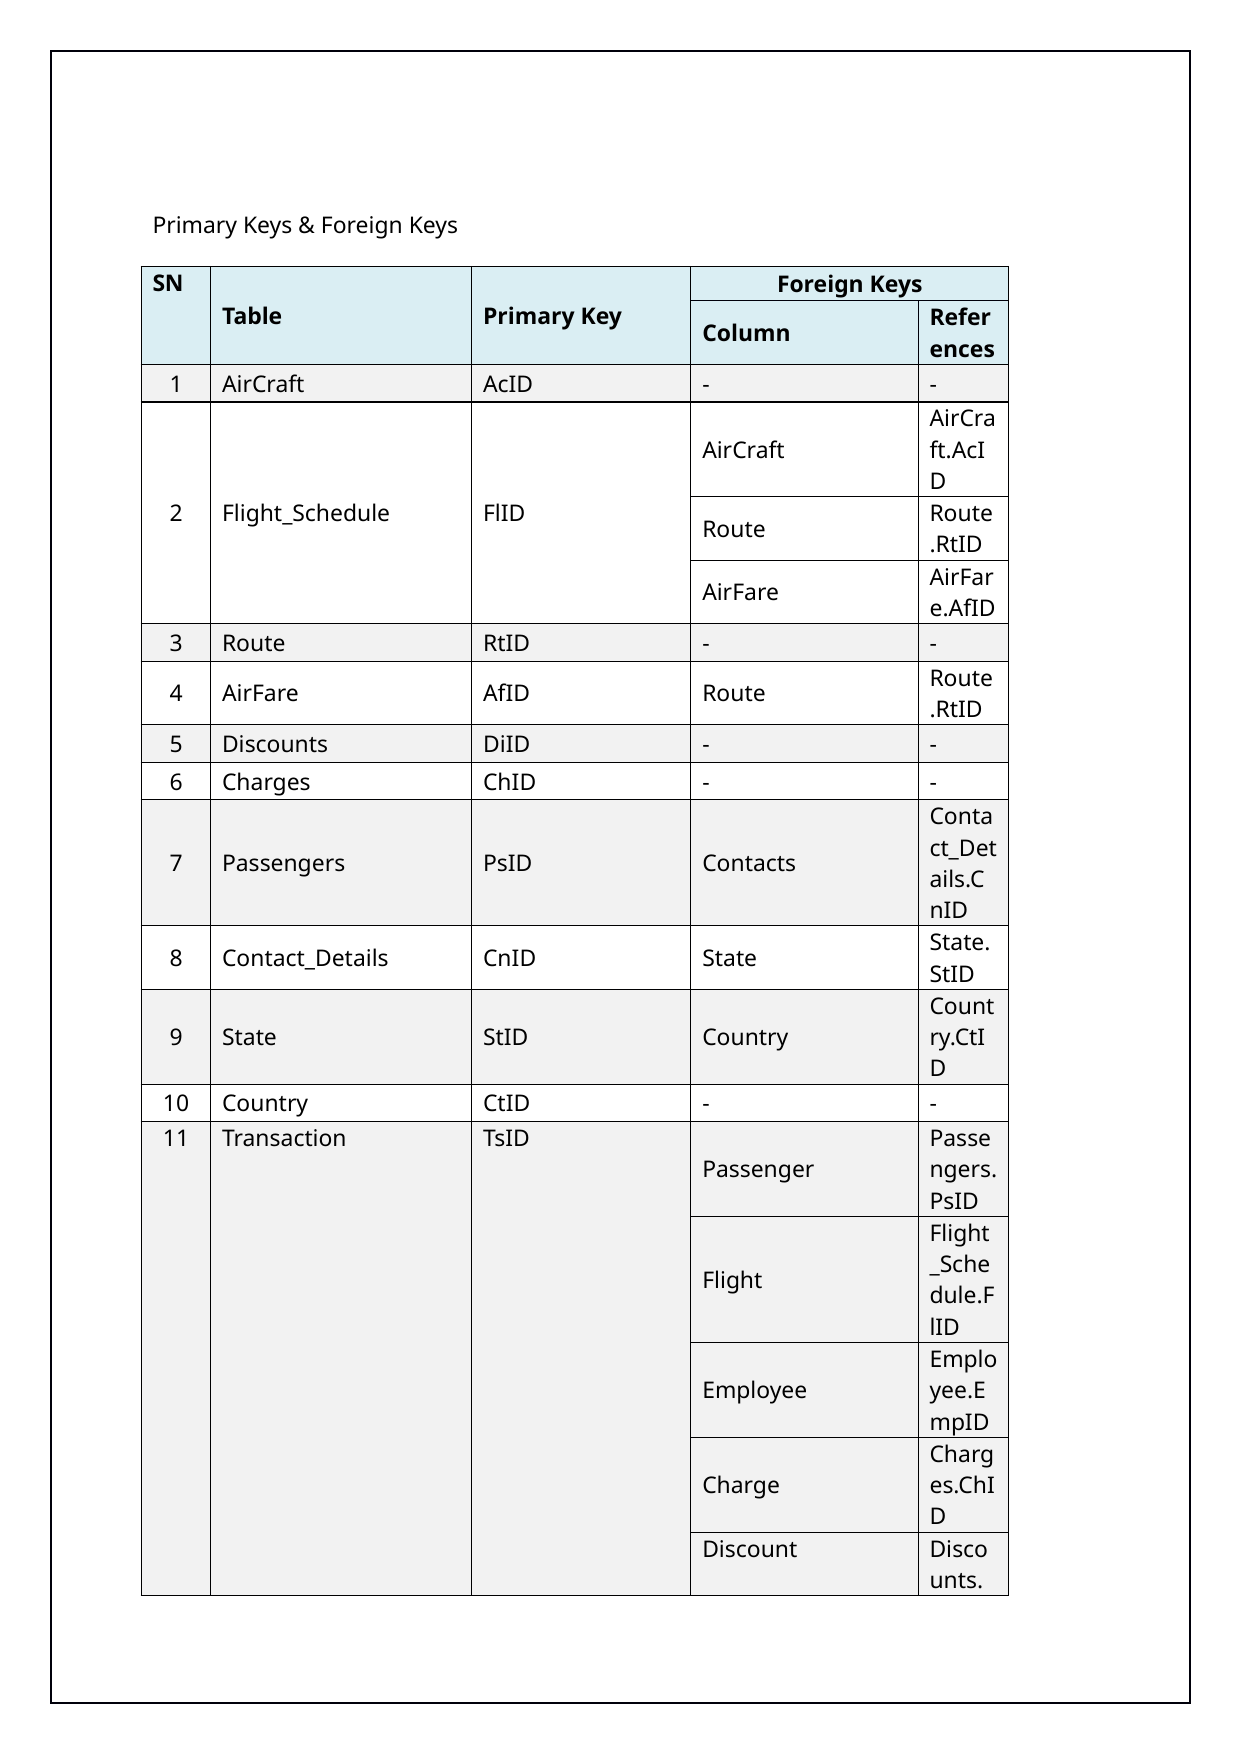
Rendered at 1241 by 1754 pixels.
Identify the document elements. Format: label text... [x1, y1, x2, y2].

table_cell Charge [691, 1438, 918, 1532]
table_cell - [691, 624, 918, 661]
table_cell State [691, 926, 918, 989]
table_cell Charges [211, 763, 471, 799]
table_cell StID [472, 990, 690, 1084]
table_cell Passengers [211, 800, 471, 925]
table_cell - [691, 365, 918, 401]
table_cell AirCraft [211, 365, 471, 401]
table_cell Contact_Details [211, 926, 471, 989]
table_cell Discounts. [919, 1533, 1008, 1595]
table_header Foreign Keys [691, 267, 1008, 300]
table_cell Employee [691, 1343, 918, 1437]
table_cell AirFare.AfID [919, 561, 1008, 623]
table_cell Discounts [211, 725, 471, 762]
table_cell 9 [142, 990, 210, 1084]
table_cell - [919, 763, 1008, 799]
table_cell Passengers.PsID [919, 1122, 1008, 1216]
table_cell Route [691, 497, 918, 560]
table_cell Charges.ChID [919, 1438, 1008, 1532]
table_cell Country [211, 1085, 471, 1121]
table_cell 2 [142, 403, 210, 623]
table_cell Route.RtID [919, 662, 1008, 724]
table_cell Contacts [691, 800, 918, 925]
table_cell Contact_Details.CnID [919, 800, 1008, 925]
table_cell 11 [142, 1122, 210, 1595]
table_cell AfID [472, 662, 690, 724]
table_cell AirCraft.AcID [919, 403, 1008, 496]
table_cell 3 [142, 624, 210, 661]
table_cell 8 [142, 926, 210, 989]
table_cell AirCraft [691, 403, 918, 496]
table_cell Route [211, 624, 471, 661]
table_cell AirFare [211, 662, 471, 724]
table_header SN [142, 267, 210, 364]
table_cell CnID [472, 926, 690, 989]
table_header Primary Key [472, 267, 690, 364]
table_cell 5 [142, 725, 210, 762]
table_cell Flight_Schedule.FlID [919, 1217, 1008, 1342]
table_cell Column [691, 301, 918, 364]
table_cell - [919, 365, 1008, 401]
table_cell CtID [472, 1085, 690, 1121]
table_cell AcID [472, 365, 690, 401]
table_cell - [919, 725, 1008, 762]
table_header Table [211, 267, 471, 364]
table_cell Route.RtID [919, 497, 1008, 560]
table_cell FlID [472, 403, 690, 623]
text Primary Keys & Foreign Keys [152, 209, 1088, 240]
table_cell State.StID [919, 926, 1008, 989]
table_cell Employee.EmpID [919, 1343, 1008, 1437]
table_cell - [691, 1085, 918, 1121]
table_cell Flight_Schedule [211, 403, 471, 623]
table_cell AirFare [691, 561, 918, 623]
table_cell Passenger [691, 1122, 918, 1216]
table_cell 4 [142, 662, 210, 724]
table_cell Transaction [211, 1122, 471, 1595]
table_cell Route [691, 662, 918, 724]
table_cell 1 [142, 365, 210, 401]
table_cell - [691, 763, 918, 799]
table_cell 7 [142, 800, 210, 925]
table_cell - [919, 624, 1008, 661]
table_cell State [211, 990, 471, 1084]
table_cell Discount [691, 1533, 918, 1595]
table_cell 6 [142, 763, 210, 799]
table_cell RtID [472, 624, 690, 661]
table_cell PsID [472, 800, 690, 925]
table_cell Flight [691, 1217, 918, 1342]
table_cell - [919, 1085, 1008, 1121]
table_cell Country [691, 990, 918, 1084]
table_cell TsID [472, 1122, 690, 1595]
table_cell References [919, 301, 1008, 364]
table_cell Country.CtID [919, 990, 1008, 1084]
table_cell 10 [142, 1085, 210, 1121]
table_cell - [691, 725, 918, 762]
table_cell ChID [472, 763, 690, 799]
table_cell DiID [472, 725, 690, 762]
